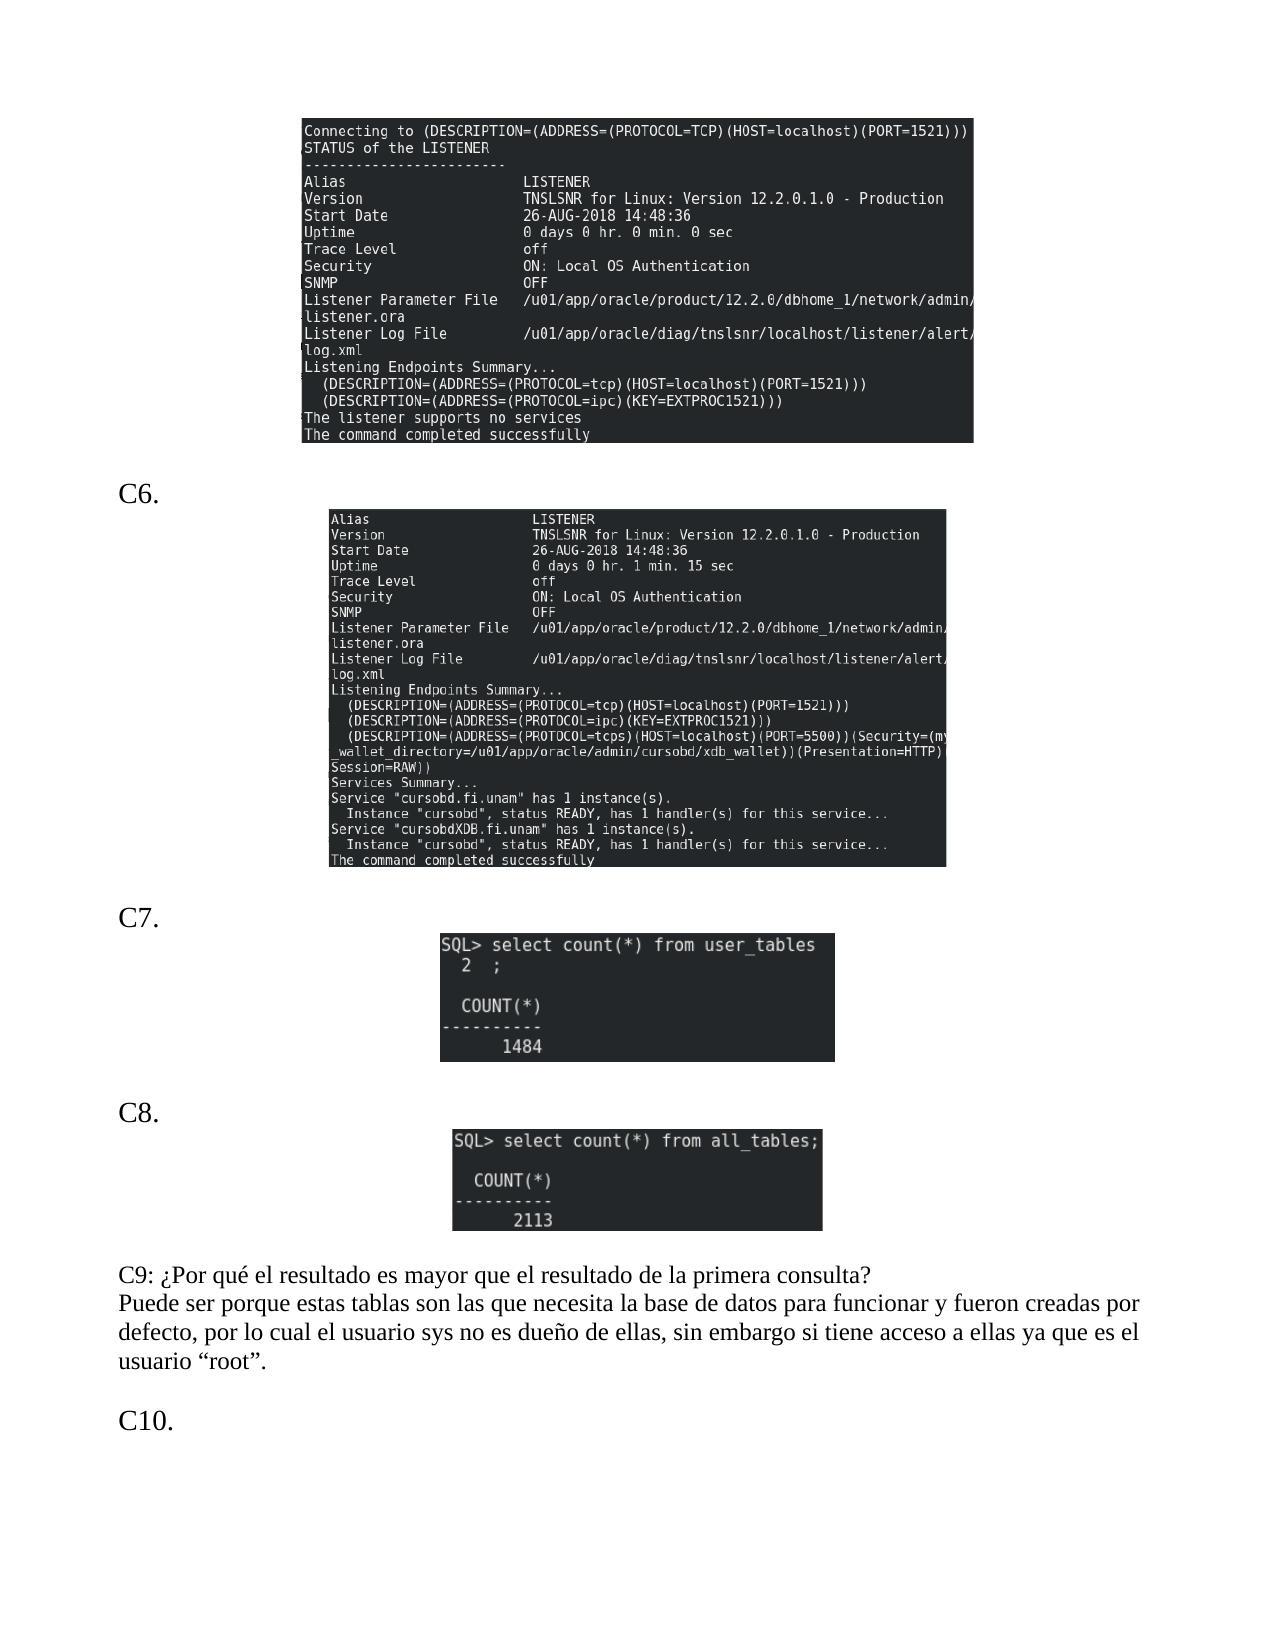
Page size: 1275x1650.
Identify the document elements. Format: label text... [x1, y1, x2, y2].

text C8. [118, 1096, 1157, 1129]
text Puede ser porque estas tablas son las que necesita la base de datos para funcionar y fueron creadas por defecto, por lo cual el usuario sys no es dueño de ellas, sin embargo si tiene acceso a ellas ya que es el usuario “root”. [118, 1288, 1157, 1375]
text C7. [118, 900, 1157, 934]
picture [301, 118, 974, 443]
picture [452, 1129, 823, 1231]
picture [440, 933, 835, 1062]
text C9: ¿Por qué el resultado es mayor que el resultado de la primera consulta? [118, 1260, 1157, 1288]
picture [328, 509, 947, 867]
text C6. [118, 476, 1157, 509]
text C10. [118, 1403, 1157, 1437]
